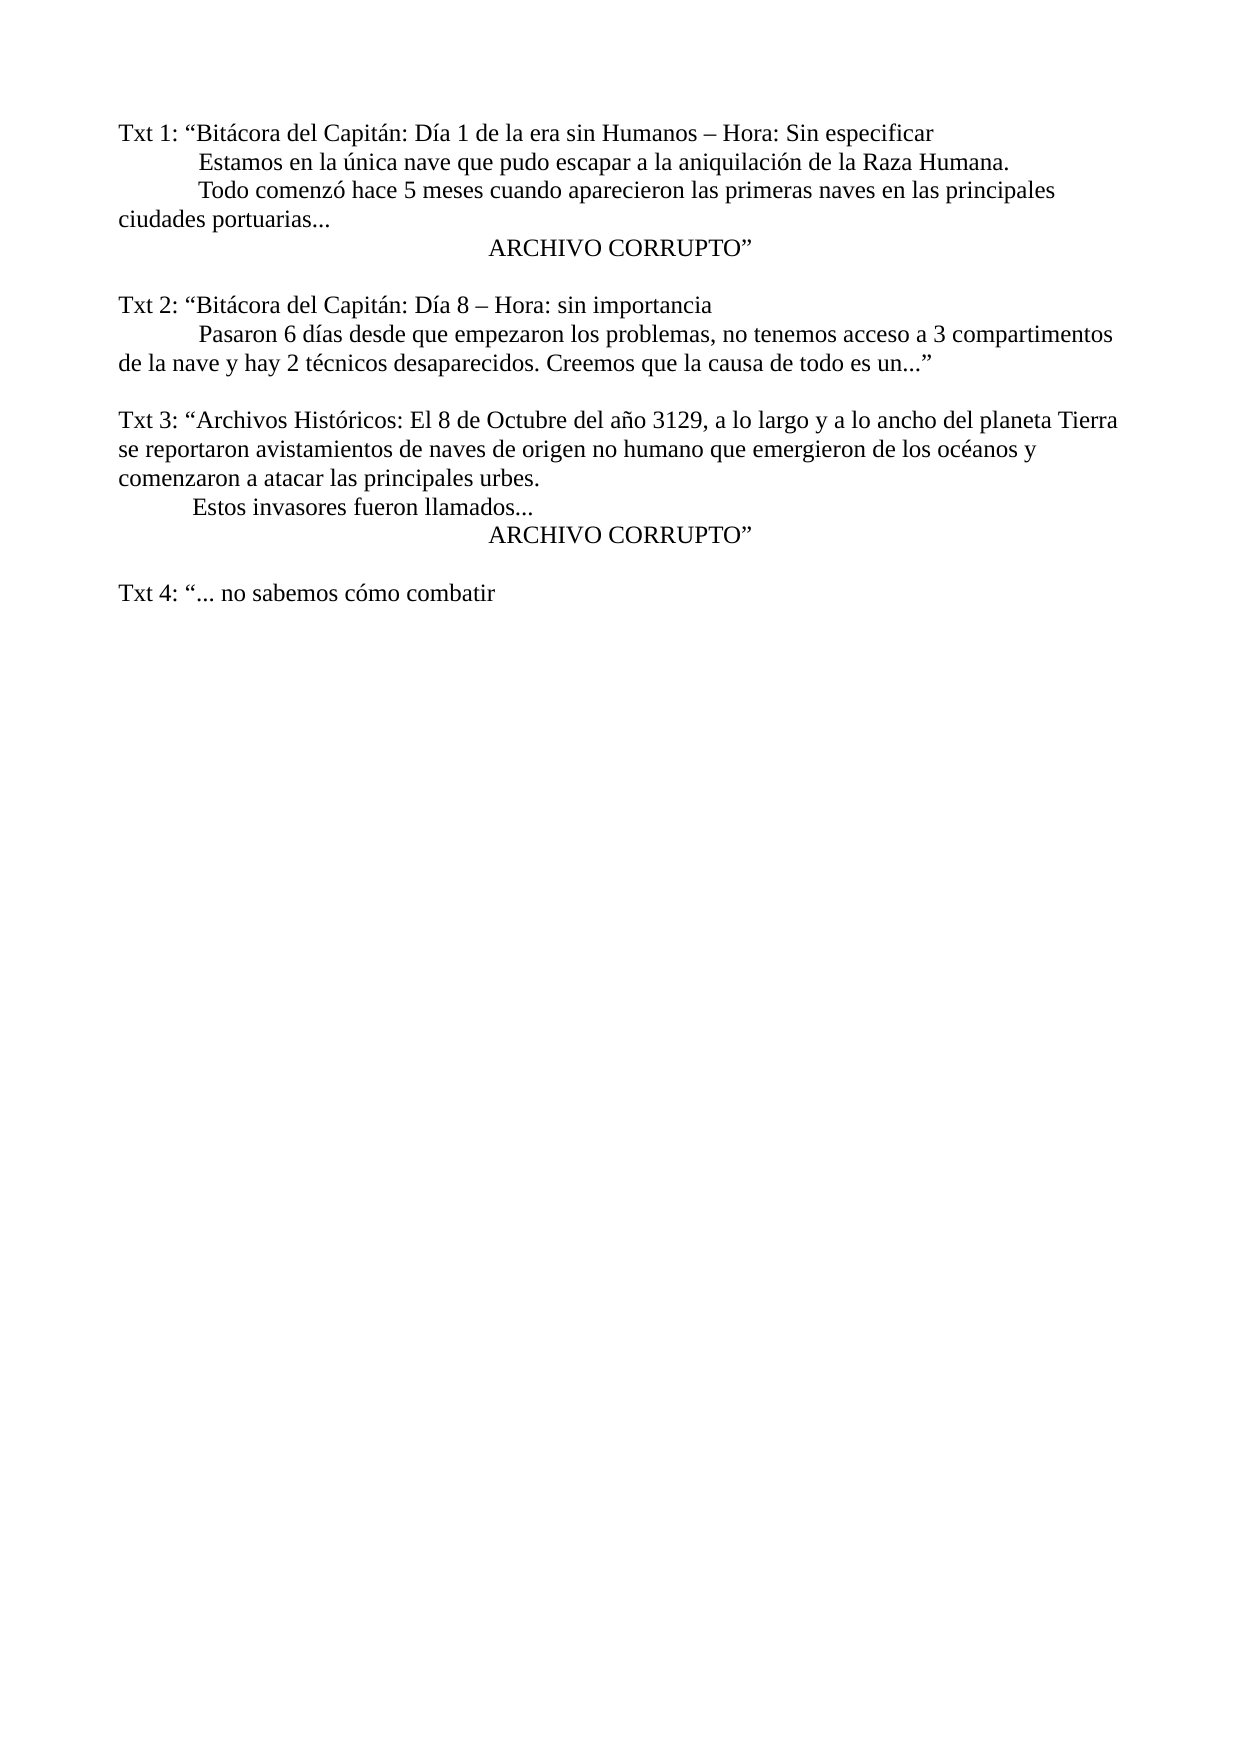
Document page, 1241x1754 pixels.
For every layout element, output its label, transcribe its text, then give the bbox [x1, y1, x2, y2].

text ARCHIVO CORRUPTO” [118, 233, 1122, 262]
text Estos invasores fueron llamados... [118, 492, 1122, 521]
text Txt 1: “Bitácora del Capitán: Día 1 de la era sin Humanos – Hora: Sin especificar [118, 118, 1122, 147]
text Txt 4: “... no sabemos cómo combatir [118, 578, 1122, 607]
text Estamos en la única nave que pudo escapar a la aniquilación de la Raza Humana. [118, 147, 1122, 176]
text Todo comenzó hace 5 meses cuando aparecieron las primeras naves en las principales ciudades portuarias... [118, 176, 1122, 233]
text Txt 2: “Bitácora del Capitán: Día 8 – Hora: sin importancia [118, 291, 1122, 319]
text Pasaron 6 días desde que empezaron los problemas, no tenemos acceso a 3 compartimentos de la nave y hay 2 técnicos desaparecidos. Creemos que la causa de todo es un...” [118, 319, 1122, 377]
text Txt 3: “Archivos Históricos: El 8 de Octubre del año 3129, a lo largo y a lo ancho del planeta Tierra se reportaron avistamientos de naves de origen no humano que emergieron de los océanos y comenzaron a atacar las principales urbes. [118, 406, 1122, 492]
text ARCHIVO CORRUPTO” [118, 521, 1122, 549]
